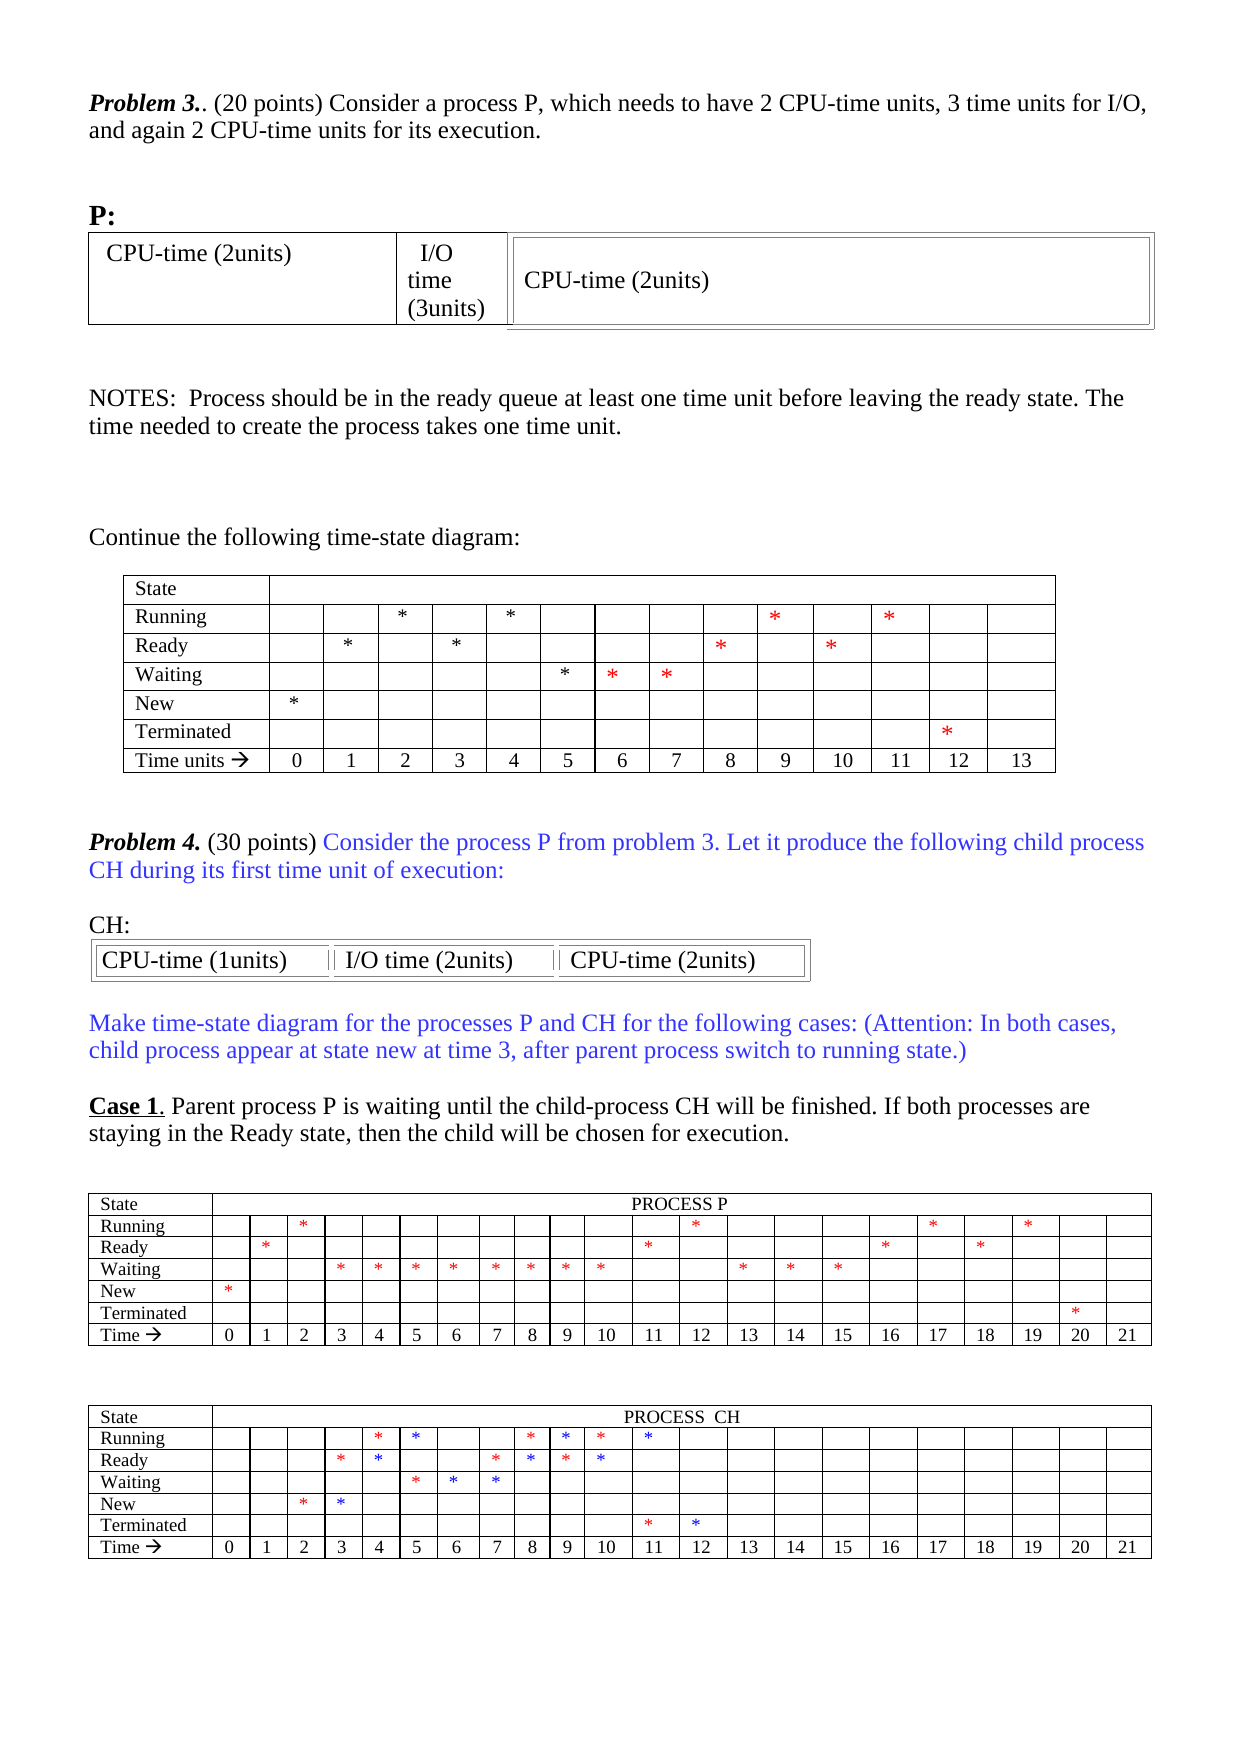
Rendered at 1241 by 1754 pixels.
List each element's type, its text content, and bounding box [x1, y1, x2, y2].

table_cell [965, 1259, 1012, 1280]
table_cell 1 [251, 1537, 287, 1558]
table_cell [988, 720, 1055, 748]
table_cell * [515, 1450, 549, 1471]
table_cell [823, 1472, 869, 1492]
table_cell 6 [438, 1324, 479, 1345]
table_cell [1107, 1494, 1151, 1514]
table_cell [596, 720, 649, 748]
table_cell [541, 605, 594, 633]
table_cell [433, 605, 486, 633]
table_cell [814, 605, 871, 633]
table_cell * [585, 1450, 632, 1471]
table_header PROCESS P [213, 1194, 1151, 1214]
table_cell [438, 1428, 479, 1449]
table_cell [251, 1259, 287, 1280]
table_cell [918, 1428, 964, 1449]
table_header [270, 576, 1055, 604]
table_cell [585, 1281, 632, 1302]
table_cell 2 [379, 749, 432, 772]
table_cell Waiting [89, 1259, 212, 1280]
table_cell [515, 1472, 549, 1492]
table_cell * [551, 1259, 584, 1280]
table_cell * [363, 1450, 399, 1471]
table_cell * [704, 634, 757, 662]
table_cell [213, 1450, 249, 1471]
table_cell [1013, 1259, 1059, 1280]
table_cell [288, 1237, 324, 1258]
table_cell [965, 1472, 1012, 1492]
table_cell [680, 1303, 727, 1323]
table_cell Waiting [89, 1472, 212, 1492]
table_cell [823, 1237, 869, 1258]
table_cell [551, 1494, 584, 1514]
table_cell [870, 1515, 917, 1536]
table_cell [480, 1237, 514, 1258]
table_cell [213, 1216, 249, 1236]
table_cell [930, 691, 987, 719]
table_header CPU-time (2units) [510, 233, 1151, 323]
table_cell 8 [515, 1324, 549, 1345]
table_header CPU-time (2units) [89, 233, 396, 323]
table_cell [1060, 1472, 1106, 1492]
table_cell [1060, 1237, 1106, 1258]
table_cell [363, 1237, 399, 1258]
table_cell [823, 1428, 869, 1449]
table_cell [1107, 1237, 1151, 1258]
table_cell [1013, 1281, 1059, 1302]
table_cell 4 [363, 1324, 399, 1345]
table_cell [585, 1515, 632, 1536]
table_cell Ready [89, 1237, 212, 1258]
table_cell 2 [288, 1537, 324, 1558]
table_cell [758, 634, 813, 662]
table_header PROCESS CH [213, 1406, 1151, 1427]
table_cell [288, 1515, 324, 1536]
table_cell [515, 1281, 549, 1302]
table_cell 14 [775, 1537, 822, 1558]
table_cell [270, 720, 323, 748]
table_cell [633, 1259, 679, 1280]
text Make time-state diagram for the processes P and CH for the following cases: (Attention: In both cases, child process appear at state new at time 3, after parent process switch to running state.) [89, 1009, 1151, 1064]
table_cell [551, 1303, 584, 1323]
table_cell 19 [1013, 1324, 1059, 1345]
table_cell [704, 720, 757, 748]
table_cell [680, 1281, 727, 1302]
text Continue the following time-state diagram: [89, 523, 1151, 551]
table_cell [680, 1428, 727, 1449]
table_cell * [515, 1428, 549, 1449]
table_cell [213, 1472, 249, 1492]
table_cell [551, 1237, 584, 1258]
table_cell [650, 691, 703, 719]
table_cell * [633, 1237, 679, 1258]
table_cell Time  [89, 1324, 212, 1345]
table_cell [918, 1303, 964, 1323]
table_cell 8 [704, 749, 757, 772]
table_cell [288, 1450, 324, 1471]
table_cell [728, 1216, 774, 1236]
table_cell [515, 1494, 549, 1514]
table_cell * [324, 634, 378, 662]
table_cell * [680, 1515, 727, 1536]
table_cell [870, 1472, 917, 1492]
table_cell [251, 1515, 287, 1536]
table_cell [251, 1303, 287, 1323]
table_cell [965, 1428, 1012, 1449]
table_cell * [551, 1428, 584, 1449]
table_cell [1013, 1472, 1059, 1492]
table_cell [213, 1494, 249, 1514]
table_cell [213, 1303, 249, 1323]
table_cell [1060, 1494, 1106, 1514]
table_cell [251, 1472, 287, 1492]
table_cell * [480, 1472, 514, 1492]
table_cell 0 [213, 1324, 249, 1345]
table_cell [965, 1216, 1012, 1236]
table_header CPU-time (1units) [94, 940, 331, 976]
table_cell 9 [758, 749, 813, 772]
table_cell [918, 1259, 964, 1280]
table_cell [728, 1303, 774, 1323]
table_cell [728, 1450, 774, 1471]
table_cell * [823, 1259, 869, 1280]
table_cell [814, 663, 871, 690]
table_cell * [633, 1515, 679, 1536]
table_cell 10 [814, 749, 871, 772]
table_cell [775, 1450, 822, 1471]
table_cell [288, 1303, 324, 1323]
table_cell [379, 634, 432, 662]
table_cell 15 [823, 1537, 869, 1558]
table_cell [480, 1281, 514, 1302]
table_cell [965, 1303, 1012, 1323]
table_cell 11 [633, 1324, 679, 1345]
table_cell 6 [596, 749, 649, 772]
table_cell [870, 1494, 917, 1514]
table_cell [585, 1472, 632, 1492]
table_cell [585, 1237, 632, 1258]
text CH: [89, 912, 1151, 939]
table_cell [872, 663, 929, 690]
table_cell [728, 1515, 774, 1536]
table_cell * [728, 1259, 774, 1280]
table_cell [704, 663, 757, 690]
table_cell * [541, 663, 594, 690]
table_cell * [487, 605, 540, 633]
table_cell [270, 605, 323, 633]
table_cell [814, 691, 871, 719]
table_cell [401, 1216, 437, 1236]
table_cell 16 [870, 1324, 917, 1345]
table_cell [438, 1450, 479, 1471]
table_cell New [124, 691, 269, 719]
table_cell [1060, 1515, 1106, 1536]
table_cell Ready [124, 634, 269, 662]
table_cell [401, 1515, 437, 1536]
table_cell Running [124, 605, 269, 633]
text Case 1. Parent process P is waiting until the child-process CH will be finished. If both processes are staying in the Ready state, then the child will be chosen for execution. [89, 1092, 1151, 1147]
table_cell New [89, 1281, 212, 1302]
table_cell [1013, 1494, 1059, 1514]
table_header CPU-time (2units) [556, 940, 807, 976]
table_cell [758, 663, 813, 690]
table_cell 11 [633, 1537, 679, 1558]
table_cell [480, 1216, 514, 1236]
table_cell [1107, 1259, 1151, 1280]
table_cell [1107, 1515, 1151, 1536]
table_cell [728, 1494, 774, 1514]
table_cell [1060, 1428, 1106, 1449]
text NOTES: Process should be in the ready queue at least one time unit before leaving the ready state. The time needed to create the process takes one time unit. [89, 384, 1151, 440]
table_cell Terminated [124, 720, 269, 748]
table_cell * [775, 1259, 822, 1280]
table_cell [872, 634, 929, 662]
table_cell [870, 1216, 917, 1236]
table_cell [401, 1494, 437, 1514]
table_cell * [1013, 1216, 1059, 1236]
table_cell [728, 1428, 774, 1449]
table_cell [870, 1450, 917, 1471]
table_cell Time units  [124, 749, 269, 772]
table_cell [438, 1281, 479, 1302]
table_cell * [965, 1237, 1012, 1258]
table_cell [775, 1281, 822, 1302]
table_cell [650, 720, 703, 748]
table_cell [758, 720, 813, 748]
table_cell [551, 1515, 584, 1536]
table_cell * [270, 691, 323, 719]
table_cell [918, 1494, 964, 1514]
table_cell [438, 1494, 479, 1514]
table_cell [270, 634, 323, 662]
table_header I/O time (2units) [331, 940, 556, 976]
table_cell * [480, 1450, 514, 1471]
table_cell * [326, 1259, 362, 1280]
table_cell [988, 663, 1055, 690]
table_cell [728, 1472, 774, 1492]
table_cell [515, 1303, 549, 1323]
table_cell [324, 605, 378, 633]
table_cell [872, 691, 929, 719]
table_header State [89, 1406, 212, 1427]
table_cell * [251, 1237, 287, 1258]
table_cell [918, 1237, 964, 1258]
table_cell [775, 1303, 822, 1323]
table_cell * [1060, 1303, 1106, 1323]
table_cell [633, 1216, 679, 1236]
table_cell [326, 1281, 362, 1302]
table_cell [487, 720, 540, 748]
table_cell [775, 1472, 822, 1492]
table_cell * [288, 1216, 324, 1236]
table_cell [487, 663, 540, 690]
table_cell [326, 1303, 362, 1323]
table_cell [775, 1494, 822, 1514]
table_cell [814, 720, 871, 748]
table_cell [487, 634, 540, 662]
table_cell * [480, 1259, 514, 1280]
table_cell [551, 1281, 584, 1302]
table_cell [872, 720, 929, 748]
table_cell [918, 1281, 964, 1302]
table_cell [870, 1259, 917, 1280]
table_cell [965, 1494, 1012, 1514]
table_cell 5 [541, 749, 594, 772]
table_cell * [585, 1259, 632, 1280]
table_cell [728, 1237, 774, 1258]
table_cell [1060, 1259, 1106, 1280]
table_cell [270, 663, 323, 690]
table_cell * [872, 605, 929, 633]
table_cell 12 [680, 1537, 727, 1558]
table_cell [596, 691, 649, 719]
table_cell 14 [775, 1324, 822, 1345]
table_cell Terminated [89, 1515, 212, 1536]
table_cell * [633, 1428, 679, 1449]
table_cell 10 [585, 1324, 632, 1345]
table_cell [324, 691, 378, 719]
table_cell * [680, 1216, 727, 1236]
table_cell * [438, 1472, 479, 1492]
text Problem 4. (30 points) Consider the process P from problem 3. Let it produce the following child process CH during its first time unit of execution: [89, 828, 1151, 884]
table_cell [480, 1303, 514, 1323]
table_cell [487, 691, 540, 719]
table_cell [585, 1494, 632, 1514]
table_cell * [363, 1428, 399, 1449]
table_cell 4 [363, 1537, 399, 1558]
table_cell [930, 634, 987, 662]
table_cell [213, 1259, 249, 1280]
table_cell [213, 1428, 249, 1449]
table_cell [918, 1472, 964, 1492]
table_cell [480, 1494, 514, 1514]
table_cell [704, 605, 757, 633]
table_cell [775, 1216, 822, 1236]
table_cell [326, 1216, 362, 1236]
table_cell [596, 605, 649, 633]
table_cell Time  [89, 1537, 212, 1558]
table_cell [823, 1281, 869, 1302]
table_cell Terminated [89, 1303, 212, 1323]
table_header State [124, 576, 269, 604]
table_cell [823, 1515, 869, 1536]
table_cell [363, 1494, 399, 1514]
table_cell Running [89, 1216, 212, 1236]
table_cell [433, 691, 486, 719]
table_cell Waiting [124, 663, 269, 690]
table_cell 1 [324, 749, 378, 772]
table_cell [401, 1450, 437, 1471]
table_cell 13 [728, 1537, 774, 1558]
table_cell [823, 1494, 869, 1514]
table_cell 10 [585, 1537, 632, 1558]
table_cell [988, 691, 1055, 719]
table_cell 7 [480, 1537, 514, 1558]
table_cell [326, 1428, 362, 1449]
table_cell * [213, 1281, 249, 1302]
table_cell [515, 1515, 549, 1536]
table_cell [379, 720, 432, 748]
table_cell [823, 1303, 869, 1323]
table_cell [541, 634, 594, 662]
table_cell [633, 1494, 679, 1514]
table_cell [1107, 1281, 1151, 1302]
table_cell [1060, 1281, 1106, 1302]
table_cell * [596, 663, 649, 690]
table_cell [1060, 1450, 1106, 1471]
table_cell [1107, 1216, 1151, 1236]
table_cell 3 [326, 1324, 362, 1345]
table_cell * [650, 663, 703, 690]
table_cell [324, 663, 378, 690]
table_cell [728, 1281, 774, 1302]
table_cell [775, 1515, 822, 1536]
table_cell [288, 1259, 324, 1280]
table_cell [324, 720, 378, 748]
table_cell [251, 1281, 287, 1302]
table_cell * [585, 1428, 632, 1449]
table_cell Running [89, 1428, 212, 1449]
table_cell * [758, 605, 813, 633]
table_cell 18 [965, 1537, 1012, 1558]
table_cell [363, 1303, 399, 1323]
table_cell 3 [326, 1537, 362, 1558]
table_cell * [288, 1494, 324, 1514]
table_cell [1107, 1428, 1151, 1449]
table_cell [775, 1237, 822, 1258]
table_cell [988, 634, 1055, 662]
table_cell 5 [401, 1324, 437, 1345]
table_cell [930, 663, 987, 690]
table_cell [515, 1237, 549, 1258]
table_cell [930, 605, 987, 633]
table_cell Ready [89, 1450, 212, 1471]
table_cell [650, 634, 703, 662]
table_cell [438, 1303, 479, 1323]
table_cell [680, 1259, 727, 1280]
table_cell 7 [650, 749, 703, 772]
table_cell [1107, 1472, 1151, 1492]
table_cell * [551, 1450, 584, 1471]
table_cell [823, 1216, 869, 1236]
table_cell * [379, 605, 432, 633]
table_cell 1 [251, 1324, 287, 1345]
table_cell [965, 1281, 1012, 1302]
table_cell [965, 1450, 1012, 1471]
table_cell 12 [930, 749, 987, 772]
table_cell 4 [487, 749, 540, 772]
table_cell * [363, 1259, 399, 1280]
table_cell * [433, 634, 486, 662]
table_cell [1013, 1237, 1059, 1258]
table_cell * [870, 1237, 917, 1258]
table_cell [1013, 1428, 1059, 1449]
table_cell [251, 1494, 287, 1514]
table_cell [680, 1494, 727, 1514]
table_cell [585, 1216, 632, 1236]
table_cell [633, 1281, 679, 1302]
table_cell [288, 1281, 324, 1302]
table_cell [541, 691, 594, 719]
table_cell [650, 605, 703, 633]
table_header State [89, 1194, 212, 1214]
table_cell 9 [551, 1537, 584, 1558]
table_cell [775, 1428, 822, 1449]
table_cell 12 [680, 1324, 727, 1345]
table_cell [1060, 1216, 1106, 1236]
table_cell [680, 1450, 727, 1471]
table_cell 6 [438, 1537, 479, 1558]
table_cell [213, 1237, 249, 1258]
table_cell * [930, 720, 987, 748]
table_cell 13 [728, 1324, 774, 1345]
table_cell [251, 1450, 287, 1471]
table_cell 5 [401, 1537, 437, 1558]
table_cell * [438, 1259, 479, 1280]
table_cell [433, 720, 486, 748]
table_cell [870, 1281, 917, 1302]
table_cell * [401, 1428, 437, 1449]
table_cell 17 [918, 1537, 964, 1558]
table_cell 16 [870, 1537, 917, 1558]
table_cell [433, 663, 486, 690]
table_cell 11 [872, 749, 929, 772]
table_cell [823, 1450, 869, 1471]
table_cell * [401, 1472, 437, 1492]
table_cell [596, 634, 649, 662]
table_cell [1107, 1303, 1151, 1323]
table_cell [401, 1237, 437, 1258]
table_cell * [814, 634, 871, 662]
text Problem 3.. (20 points) Consider a process P, which needs to have 2 CPU-time units, 3 time units for I/O, and again 2 CPU-time units for its execution. [89, 89, 1151, 144]
table_cell [870, 1428, 917, 1449]
table_cell 15 [823, 1324, 869, 1345]
table_cell * [326, 1494, 362, 1514]
table_cell [870, 1303, 917, 1323]
table_cell [918, 1450, 964, 1471]
table_cell [680, 1472, 727, 1492]
table_cell [633, 1472, 679, 1492]
table_cell 7 [480, 1324, 514, 1345]
table_cell [480, 1515, 514, 1536]
table_cell 8 [515, 1537, 549, 1558]
table_header I/O time (3units) [397, 233, 507, 323]
table_cell [438, 1216, 479, 1236]
table_cell * [326, 1450, 362, 1471]
table_cell [213, 1515, 249, 1536]
text P: [89, 199, 1151, 232]
table_cell [326, 1237, 362, 1258]
table_cell New [89, 1494, 212, 1514]
table_cell [1013, 1303, 1059, 1323]
table_cell [288, 1472, 324, 1492]
table_cell [633, 1303, 679, 1323]
table_cell [251, 1216, 287, 1236]
table_cell 3 [433, 749, 486, 772]
table_cell [363, 1216, 399, 1236]
table_cell 9 [551, 1324, 584, 1345]
table_cell [1107, 1450, 1151, 1471]
table_cell 17 [918, 1324, 964, 1345]
table_cell [251, 1428, 287, 1449]
table_cell [551, 1216, 584, 1236]
table_cell [541, 720, 594, 748]
table_cell [438, 1237, 479, 1258]
table_cell [704, 691, 757, 719]
table_cell [480, 1428, 514, 1449]
table_cell [988, 605, 1055, 633]
table_cell 0 [213, 1537, 249, 1558]
table_cell [551, 1472, 584, 1492]
table_cell [585, 1303, 632, 1323]
table_cell 20 [1060, 1324, 1106, 1345]
table_cell [379, 691, 432, 719]
table_cell 18 [965, 1324, 1012, 1345]
table_cell [401, 1303, 437, 1323]
table_cell [758, 691, 813, 719]
table_cell 13 [988, 749, 1055, 772]
table_cell [680, 1237, 727, 1258]
table_cell 0 [270, 749, 323, 772]
table_cell 21 [1107, 1324, 1151, 1345]
table_cell [379, 663, 432, 690]
table_cell * [401, 1259, 437, 1280]
table_cell * [918, 1216, 964, 1236]
table_cell * [515, 1259, 549, 1280]
table_cell [288, 1428, 324, 1449]
table_cell [1013, 1515, 1059, 1536]
table_cell 21 [1107, 1537, 1151, 1558]
table_cell [918, 1515, 964, 1536]
table_cell [515, 1216, 549, 1236]
table_cell [363, 1472, 399, 1492]
table_cell 19 [1013, 1537, 1059, 1558]
table_cell [363, 1281, 399, 1302]
table_cell [438, 1515, 479, 1536]
table_cell [326, 1472, 362, 1492]
table_cell [363, 1515, 399, 1536]
table_cell [401, 1281, 437, 1302]
table_cell [633, 1450, 679, 1471]
table_cell 20 [1060, 1537, 1106, 1558]
table_cell [326, 1515, 362, 1536]
table_cell [965, 1515, 1012, 1536]
table_cell 2 [288, 1324, 324, 1345]
table_cell [1013, 1450, 1059, 1471]
